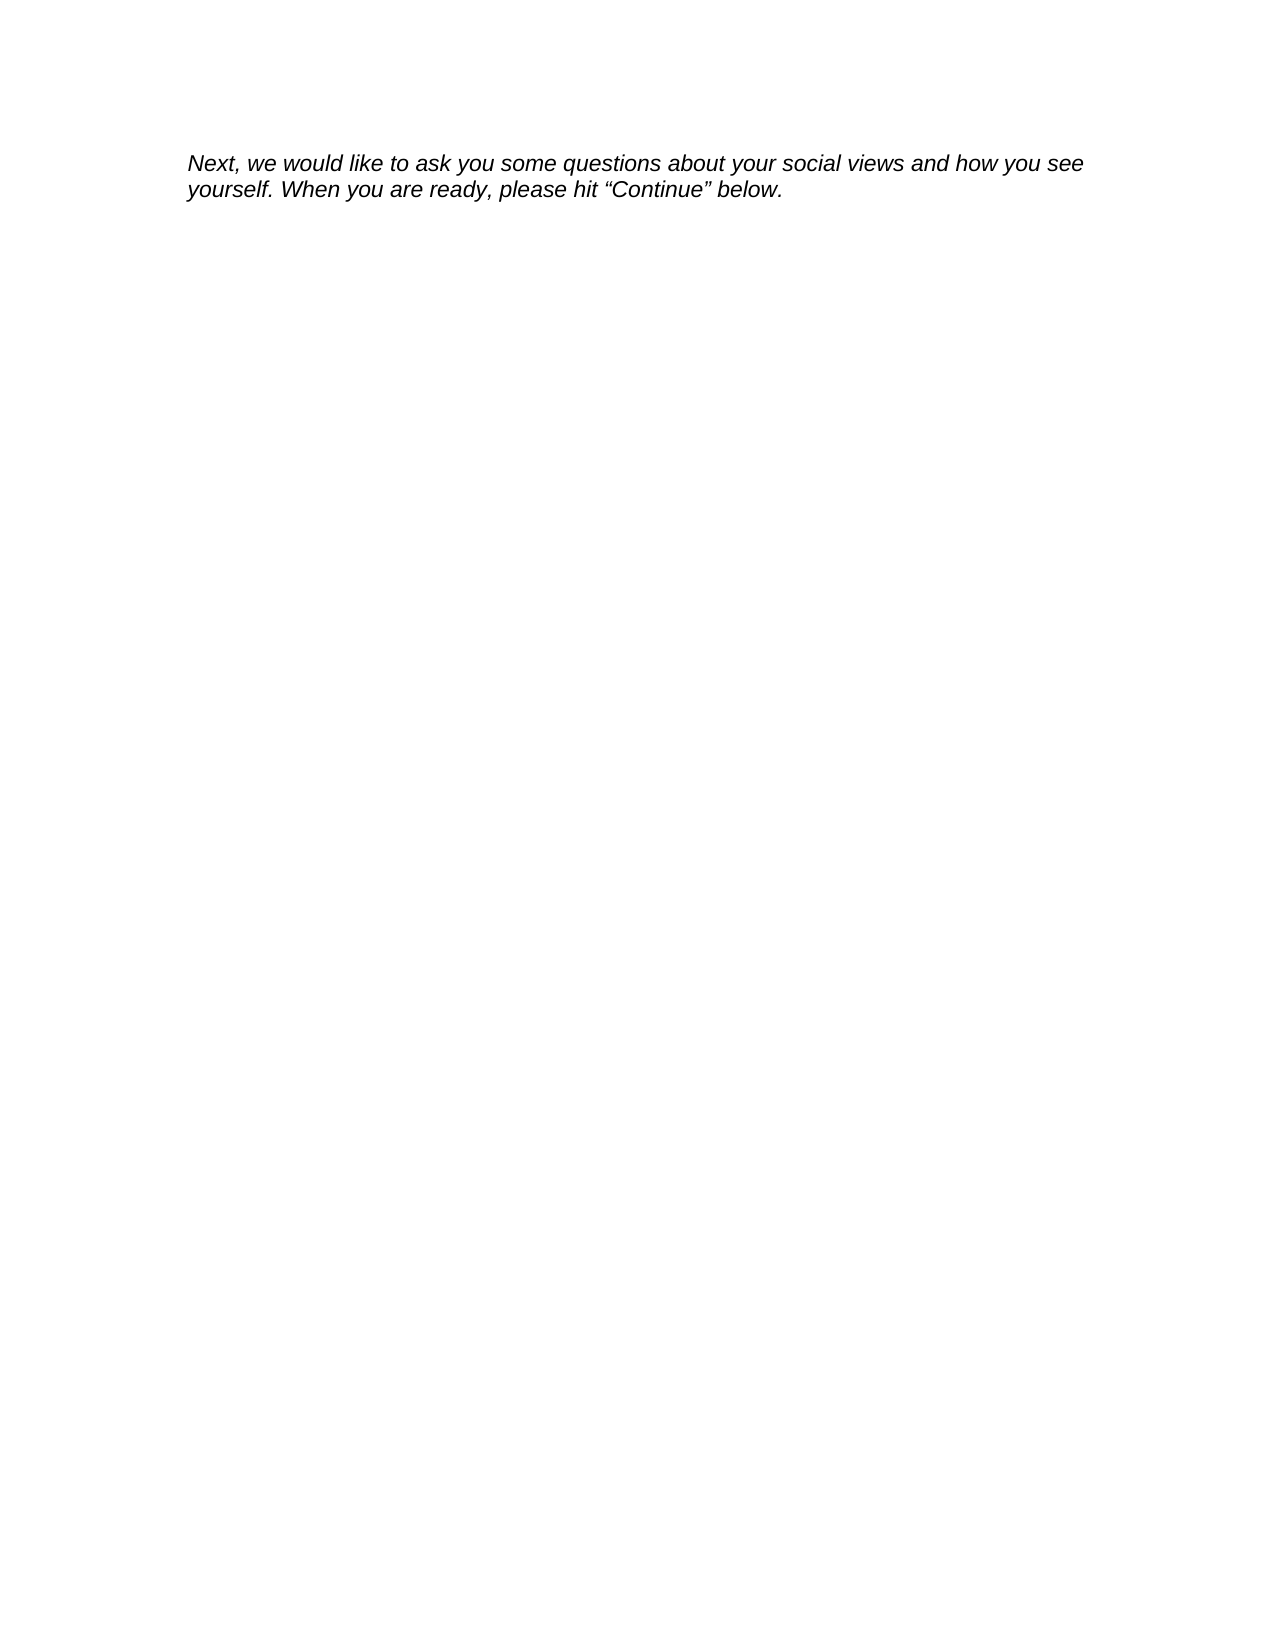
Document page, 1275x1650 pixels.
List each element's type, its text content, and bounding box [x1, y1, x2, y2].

text Next, we would like to ask you some questions about your social views and how you see yourself. When you are ready, please hit “Continue” below. [187, 150, 1087, 203]
